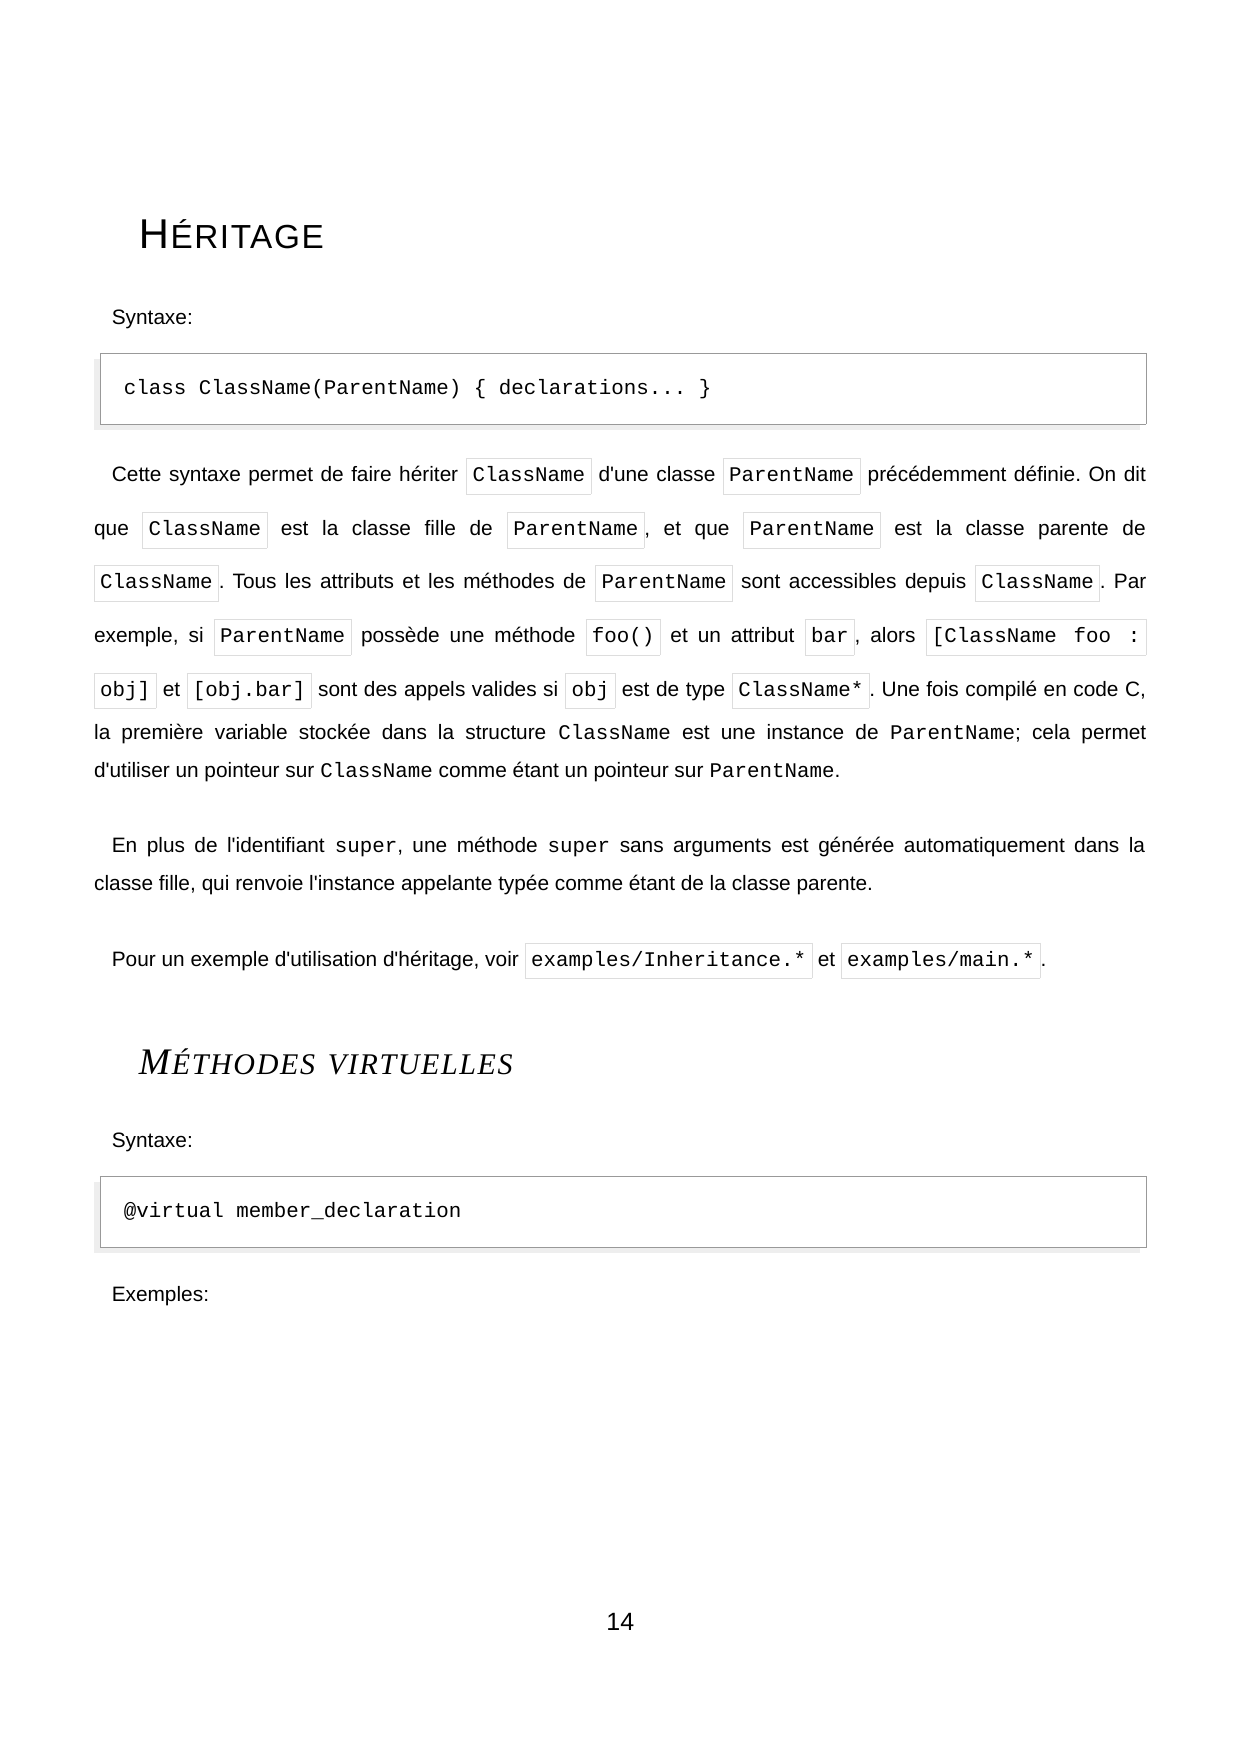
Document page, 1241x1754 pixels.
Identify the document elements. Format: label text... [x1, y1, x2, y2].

text Pour un exemple d'utilisation d'héritage, voir [94, 943, 525, 978]
text . [1041, 943, 1146, 978]
text examples/Inheritance.* [526, 944, 812, 978]
text Syntaxe: [94, 304, 1146, 328]
text Cette syntaxe permet de faire hériter ClassName d'une classe ParentName précédemment définie. On dit que ClassName est la classe fille de ParentName, et que ParentName est la classe parente de ClassName. Tous les attributs et les méthodes de ParentName sont accessibles depuis ClassName. Par exemple, si ParentName possède une méthode foo() et un attribut bar, alors [ClassName foo : obj] et [obj.bar] sont des appels valides si obj est de type ClassName*. Une fois compilé en code C, la première variable stockée dans la structure ClassName est une instance de ParentName; cela permet d'utiliser un pointeur sur ClassName comme étant un pointeur sur ParentName. [94, 458, 1146, 784]
subtitle Héritage [139, 209, 1146, 257]
text En plus de l'identifiant super, une méthode super sans arguments est générée automatiquement dans la classe fille, qui renvoie l'instance appelante typée comme étant de la classe parente. [94, 833, 1146, 894]
text Exemples: [94, 1282, 1146, 1306]
text examples/main.* [842, 944, 1040, 978]
subtitle Méthodes virtuelles [139, 1040, 1146, 1083]
text Syntaxe: [94, 1128, 1146, 1152]
text @virtual member_declaration [101, 1177, 1146, 1247]
text class ClassName(ParentName) { declarations... } [101, 354, 1146, 424]
text et [813, 943, 841, 978]
